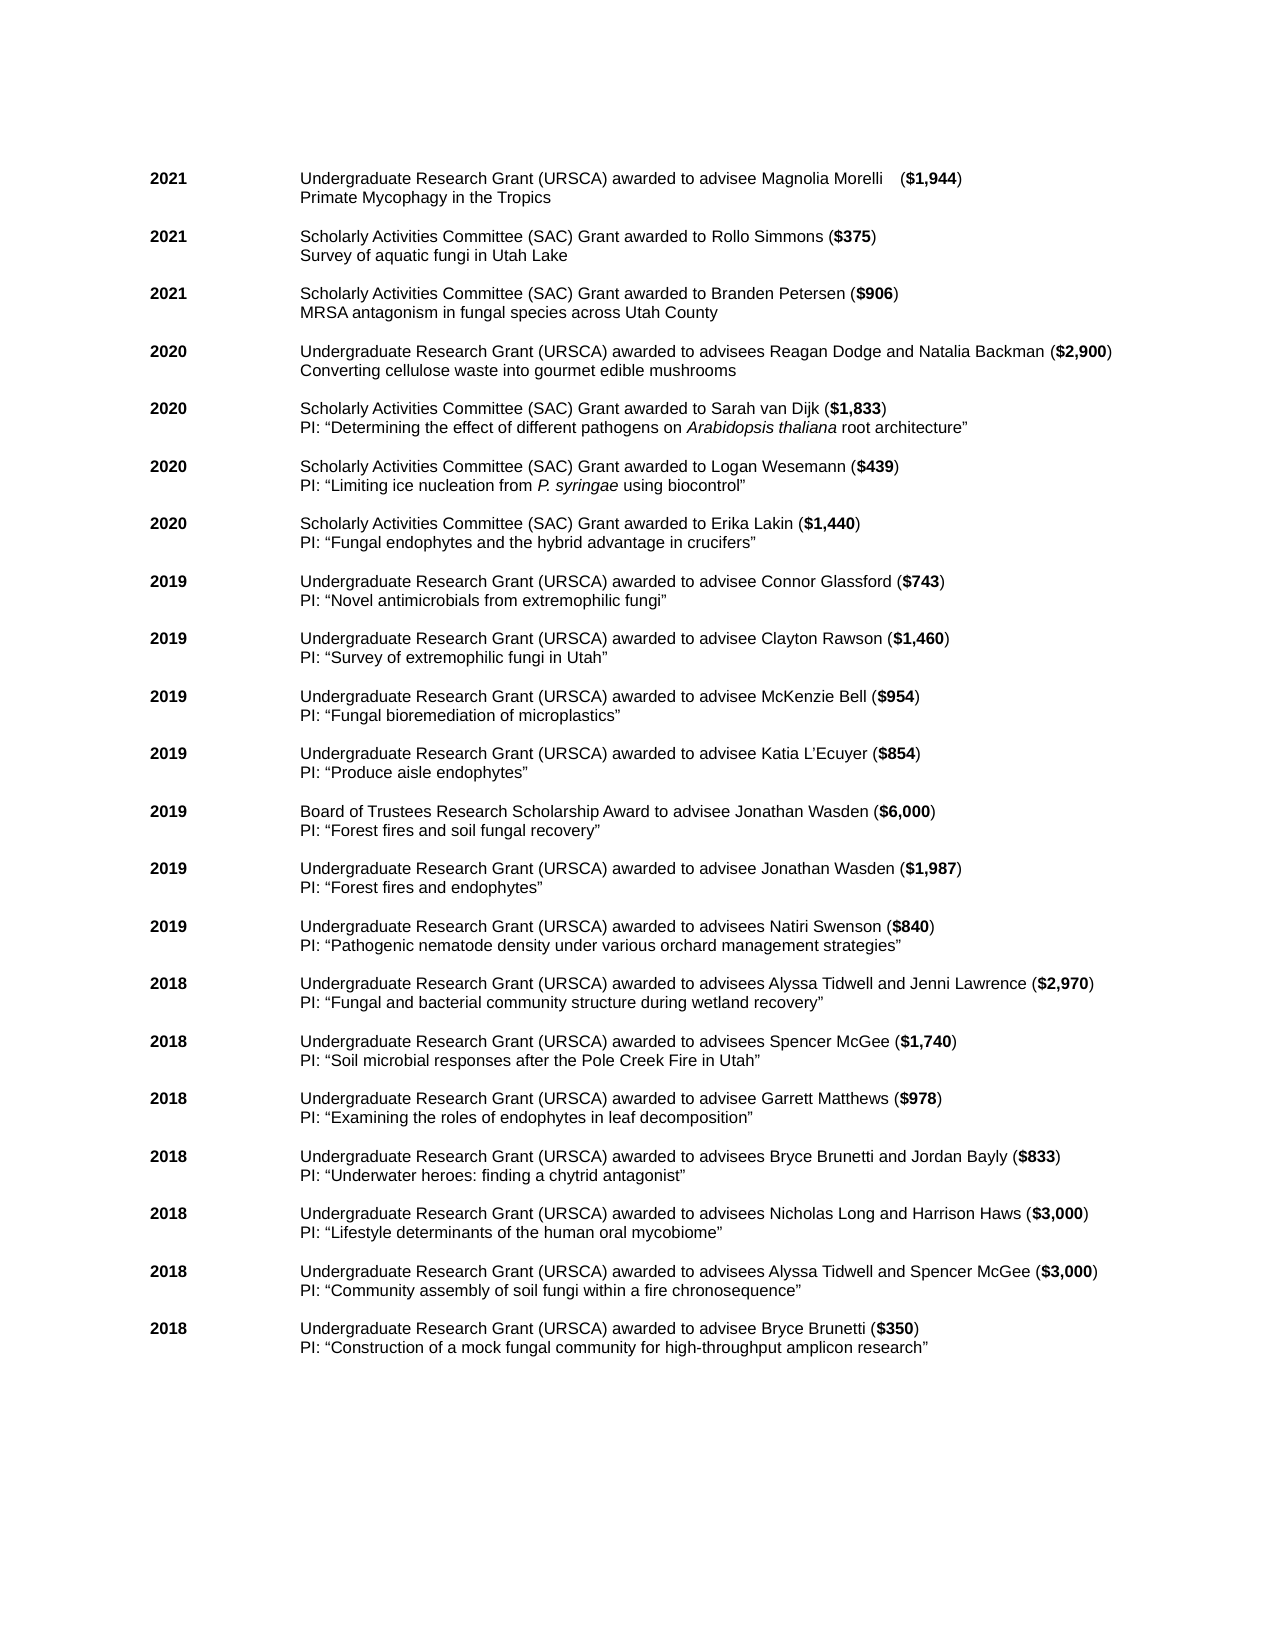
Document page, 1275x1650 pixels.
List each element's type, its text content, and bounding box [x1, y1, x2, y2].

text PI: “Limiting ice nucleation from P. syringae using biocontrol” [150, 476, 1125, 495]
text PI: “Survey of extremophilic fungi in Utah” [150, 648, 1125, 667]
text PI: “Underwater heroes: finding a chytrid antagonist” [150, 1166, 1125, 1185]
text 2019 Undergraduate Research Grant (URSCA) awarded to advisee Clayton Rawson ($1,460) [150, 629, 1125, 648]
text 2021 Scholarly Activities Committee (SAC) Grant awarded to Branden Petersen ($906) [150, 284, 1125, 303]
text Survey of aquatic fungi in Utah Lake [150, 246, 1125, 265]
text MRSA antagonism in fungal species across Utah County [150, 303, 1125, 322]
text PI: “Pathogenic nematode density under various orchard management strategies” [150, 936, 1125, 955]
text PI: “Determining the effect of different pathogens on Arabidopsis thaliana root architecture” [150, 418, 1125, 437]
text PI: “Fungal bioremediation of microplastics” [150, 706, 1125, 725]
text 2020 Scholarly Activities Committee (SAC) Grant awarded to Sarah van Dijk ($1,833) [150, 399, 1125, 418]
text PI: “Lifestyle determinants of the human oral mycobiome” [150, 1223, 1125, 1242]
text PI: “Community assembly of soil fungi within a fire chronosequence” [150, 1281, 1125, 1300]
text PI: “Forest fires and soil fungal recovery” [150, 821, 1125, 840]
text 2019 Undergraduate Research Grant (URSCA) awarded to advisee Katia L’Ecuyer ($854) [150, 744, 1125, 763]
text 2020 Scholarly Activities Committee (SAC) Grant awarded to Logan Wesemann ($439) [150, 457, 1125, 476]
text 2018 Undergraduate Research Grant (URSCA) awarded to advisees Alyssa Tidwell and Spencer McGee ($3,000) [150, 1262, 1125, 1281]
text PI: “Produce aisle endophytes” [150, 763, 1125, 782]
text PI: “Forest fires and endophytes” [150, 878, 1125, 897]
text 2018 Undergraduate Research Grant (URSCA) awarded to advisee Garrett Matthews ($978) [150, 1089, 1125, 1108]
text 2018 Undergraduate Research Grant (URSCA) awarded to advisee Bryce Brunetti ($350) [150, 1319, 1125, 1338]
text 2019 Undergraduate Research Grant (URSCA) awarded to advisee Jonathan Wasden ($1,987) [150, 859, 1125, 878]
text 2018 Undergraduate Research Grant (URSCA) awarded to advisees Bryce Brunetti and Jordan Bayly ($833) [150, 1147, 1125, 1166]
text 2019 Undergraduate Research Grant (URSCA) awarded to advisees Natiri Swenson ($840) [150, 917, 1125, 936]
text 2019 Undergraduate Research Grant (URSCA) awarded to advisee McKenzie Bell ($954) [150, 687, 1125, 706]
text 2021 Undergraduate Research Grant (URSCA) awarded to advisee Magnolia Morelli ($1,944) Primate Mycophagy in the Tropics [150, 150, 1125, 207]
text PI: “Fungal endophytes and the hybrid advantage in crucifers” [150, 533, 1125, 552]
text 2018 Undergraduate Research Grant (URSCA) awarded to advisees Spencer McGee ($1,740) [150, 1032, 1125, 1051]
text 2021 Scholarly Activities Committee (SAC) Grant awarded to Rollo Simmons ($375) [150, 207, 1125, 246]
text PI: “Examining the roles of endophytes in leaf decomposition” [150, 1108, 1125, 1127]
text 2020 Scholarly Activities Committee (SAC) Grant awarded to Erika Lakin ($1,440) [150, 514, 1125, 533]
text PI: “Construction of a mock fungal community for high-throughput amplicon research” [150, 1338, 1125, 1357]
text PI: “Novel antimicrobials from extremophilic fungi” [150, 591, 1125, 610]
text PI: “Fungal and bacterial community structure during wetland recovery” [150, 993, 1125, 1012]
text 2018 Undergraduate Research Grant (URSCA) awarded to advisees Alyssa Tidwell and Jenni Lawrence ($2,970) [150, 974, 1125, 993]
text 2019 Board of Trustees Research Scholarship Award to advisee Jonathan Wasden ($6,000) [150, 802, 1125, 821]
text 2020 Undergraduate Research Grant (URSCA) awarded to advisees Reagan Dodge and Natalia Backman ($2,900) Converting cellulose waste into gourmet edible mushrooms [150, 342, 1125, 380]
text 2019 Undergraduate Research Grant (URSCA) awarded to advisee Connor Glassford ($743) [150, 572, 1125, 591]
text PI: “Soil microbial responses after the Pole Creek Fire in Utah” [150, 1051, 1125, 1070]
text 2018 Undergraduate Research Grant (URSCA) awarded to advisees Nicholas Long and Harrison Haws ($3,000) [150, 1204, 1125, 1223]
